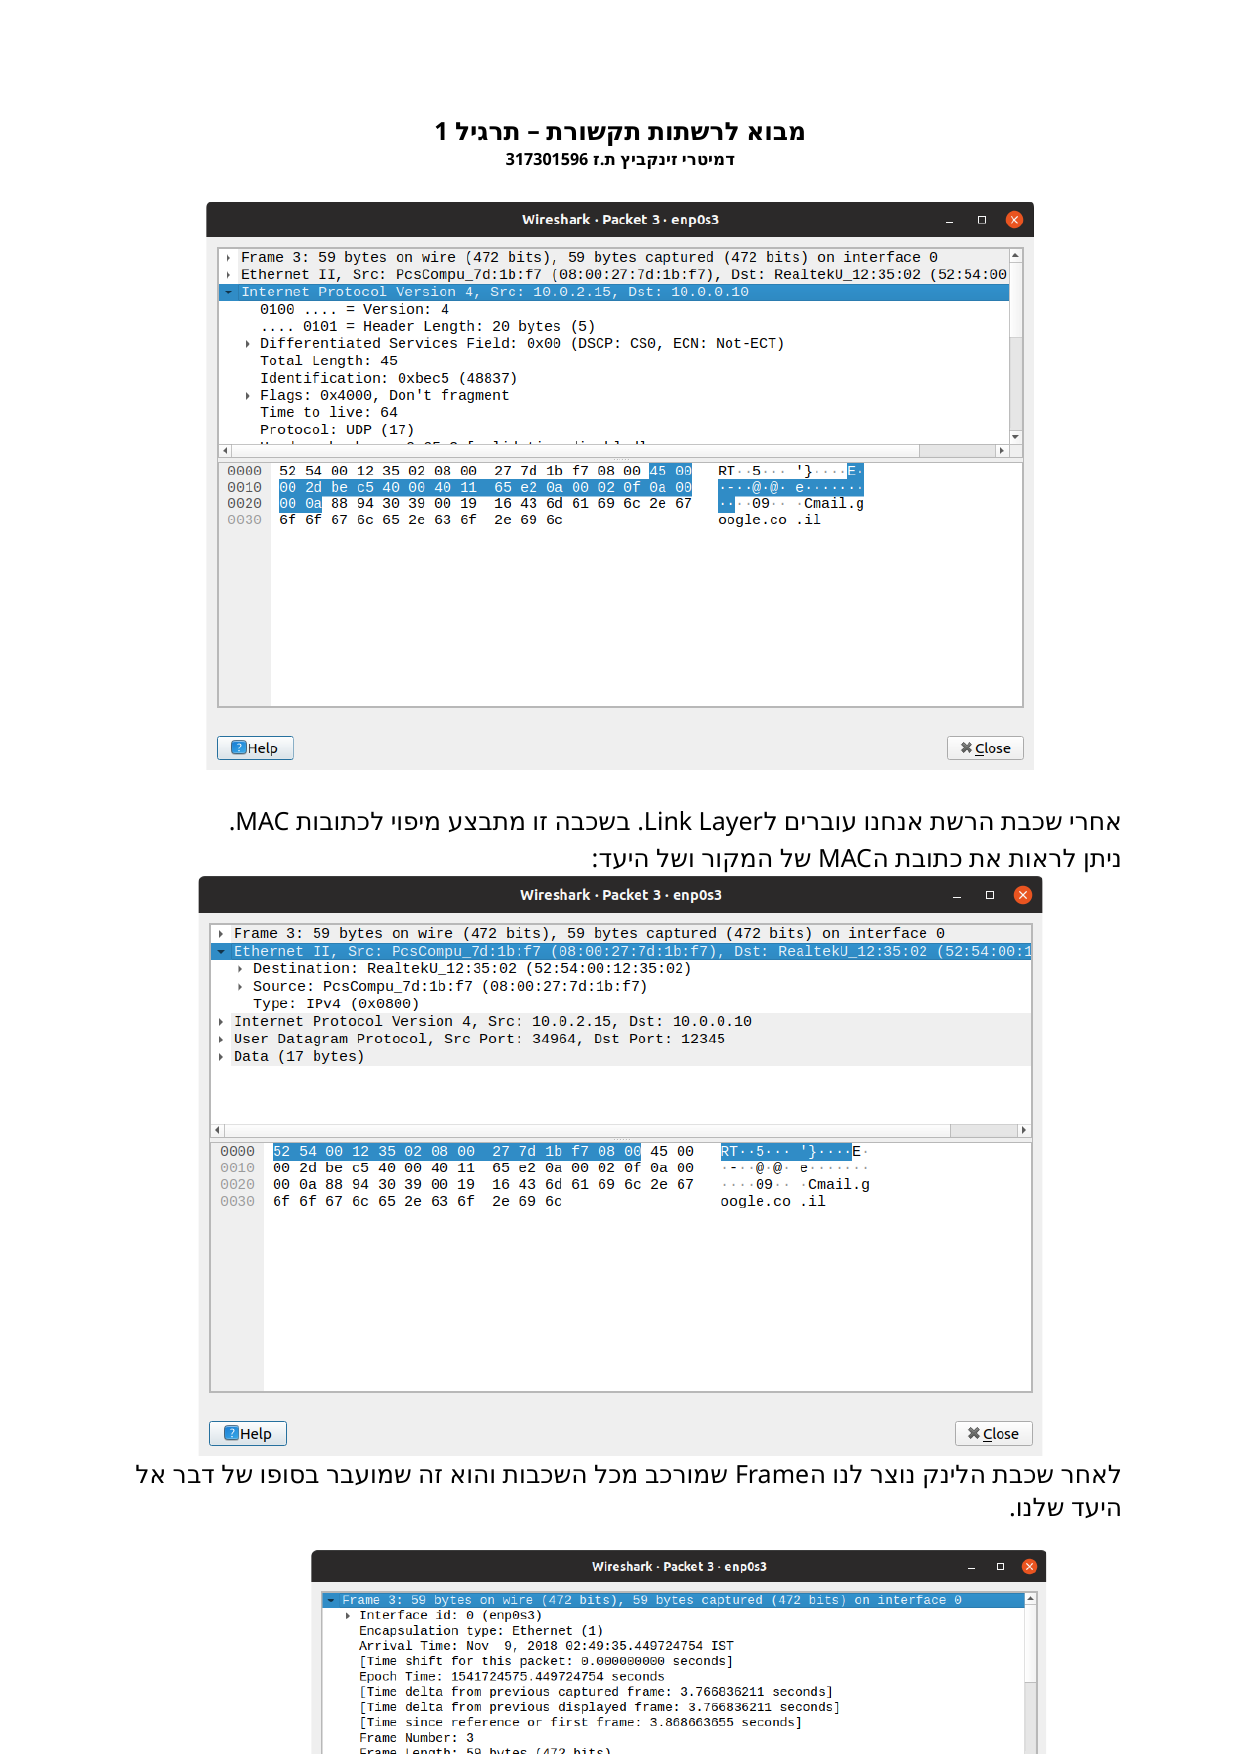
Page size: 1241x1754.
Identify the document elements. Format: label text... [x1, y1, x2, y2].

picture [206, 202, 1034, 770]
text לאחר שכבת הלינק נוצר לנו הFrame שמורכב מכל השכבות והוא זה שמועבר בסופו של דבר אל היעד שלנו. [118, 1457, 1122, 1526]
picture [311, 1550, 1047, 1754]
text אחרי שכבת הרשת אנחנו עוברים לLink Layer. בשכבה זו מתבצע מיפוי לכתובות MAC. [118, 804, 1122, 841]
text ניתן לראות את כתובת הMAC של המקור ושל היעד: [118, 841, 1122, 878]
picture [198, 876, 1043, 1456]
